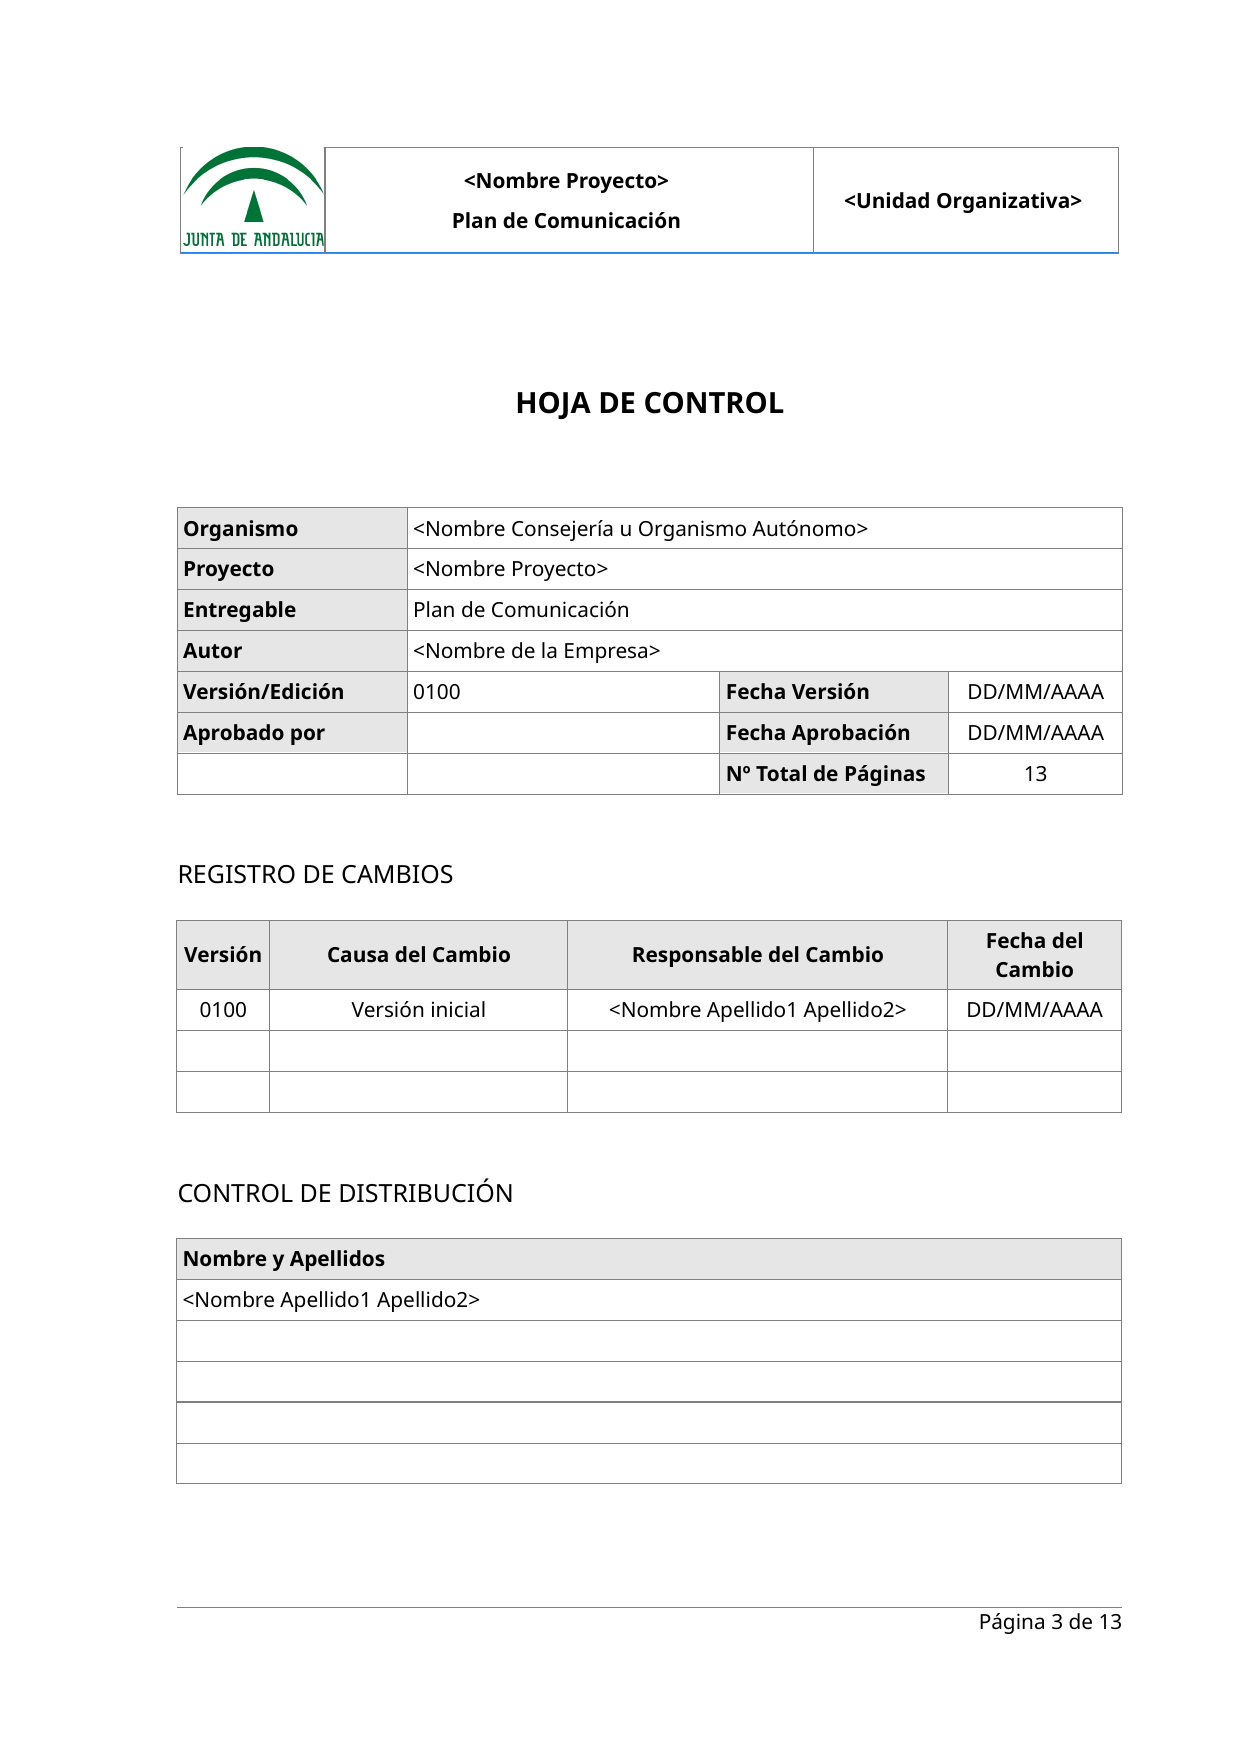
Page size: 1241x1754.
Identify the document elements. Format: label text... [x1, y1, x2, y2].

table_cell <Nombre Apellido1 Apellido2> [177, 1280, 1121, 1319]
text REGISTRO DE CAMBIOS [177, 857, 1122, 891]
table_cell [177, 1444, 1121, 1483]
text CONTROL DE DISTRIBUCIÓN [177, 1175, 1122, 1209]
table_cell [948, 1072, 1121, 1112]
table_cell [177, 1321, 1121, 1361]
table_cell Fecha Versión [720, 672, 948, 712]
table_cell 0100 [408, 672, 719, 712]
table_cell [177, 1403, 1121, 1442]
picture [183, 147, 324, 246]
table_cell <Nombre de la Empresa> [408, 631, 1122, 671]
table_cell Versión/Edición [178, 672, 407, 712]
table_cell [408, 713, 719, 752]
table_cell DD/MM/AAAA [949, 672, 1122, 712]
table_cell <Nombre Apellido1 Apellido2> [568, 990, 947, 1030]
table_cell DD/MM/AAAA [948, 990, 1121, 1030]
table_cell Versión inicial [270, 990, 567, 1030]
table_cell Autor [178, 631, 407, 671]
table_cell [177, 1362, 1121, 1401]
table_cell [408, 754, 719, 793]
table_cell Proyecto [178, 549, 407, 589]
table_header Organismo [178, 508, 407, 548]
table_cell Aprobado por [178, 713, 407, 752]
table_header Nombre y Apellidos [177, 1239, 1121, 1279]
table_header Versión [177, 921, 269, 989]
table_cell Nº Total de Páginas [720, 754, 948, 793]
table_cell [178, 754, 407, 793]
table_cell [177, 1031, 269, 1071]
table_cell 0100 [177, 990, 269, 1030]
table_cell Fecha Aprobación [720, 713, 948, 752]
table_header Causa del Cambio [270, 921, 567, 989]
text HOJA DE CONTROL [177, 382, 1122, 422]
table_cell DD/MM/AAAA [949, 713, 1122, 752]
table_cell <Nombre Proyecto> [408, 549, 1122, 589]
table_cell Plan de Comunicación [408, 590, 1122, 630]
table_cell [568, 1072, 947, 1112]
table_header Responsable del Cambio [568, 921, 947, 989]
table_cell Entregable [178, 590, 407, 630]
table_cell [568, 1031, 947, 1071]
table_cell [177, 1072, 269, 1112]
table_header <Nombre Consejería u Organismo Autónomo> [408, 508, 1122, 548]
table_cell [948, 1031, 1121, 1071]
table_header Fecha del Cambio [948, 921, 1121, 989]
table_cell 11 [949, 754, 1122, 793]
table_cell [270, 1072, 567, 1112]
table_cell [270, 1031, 567, 1071]
